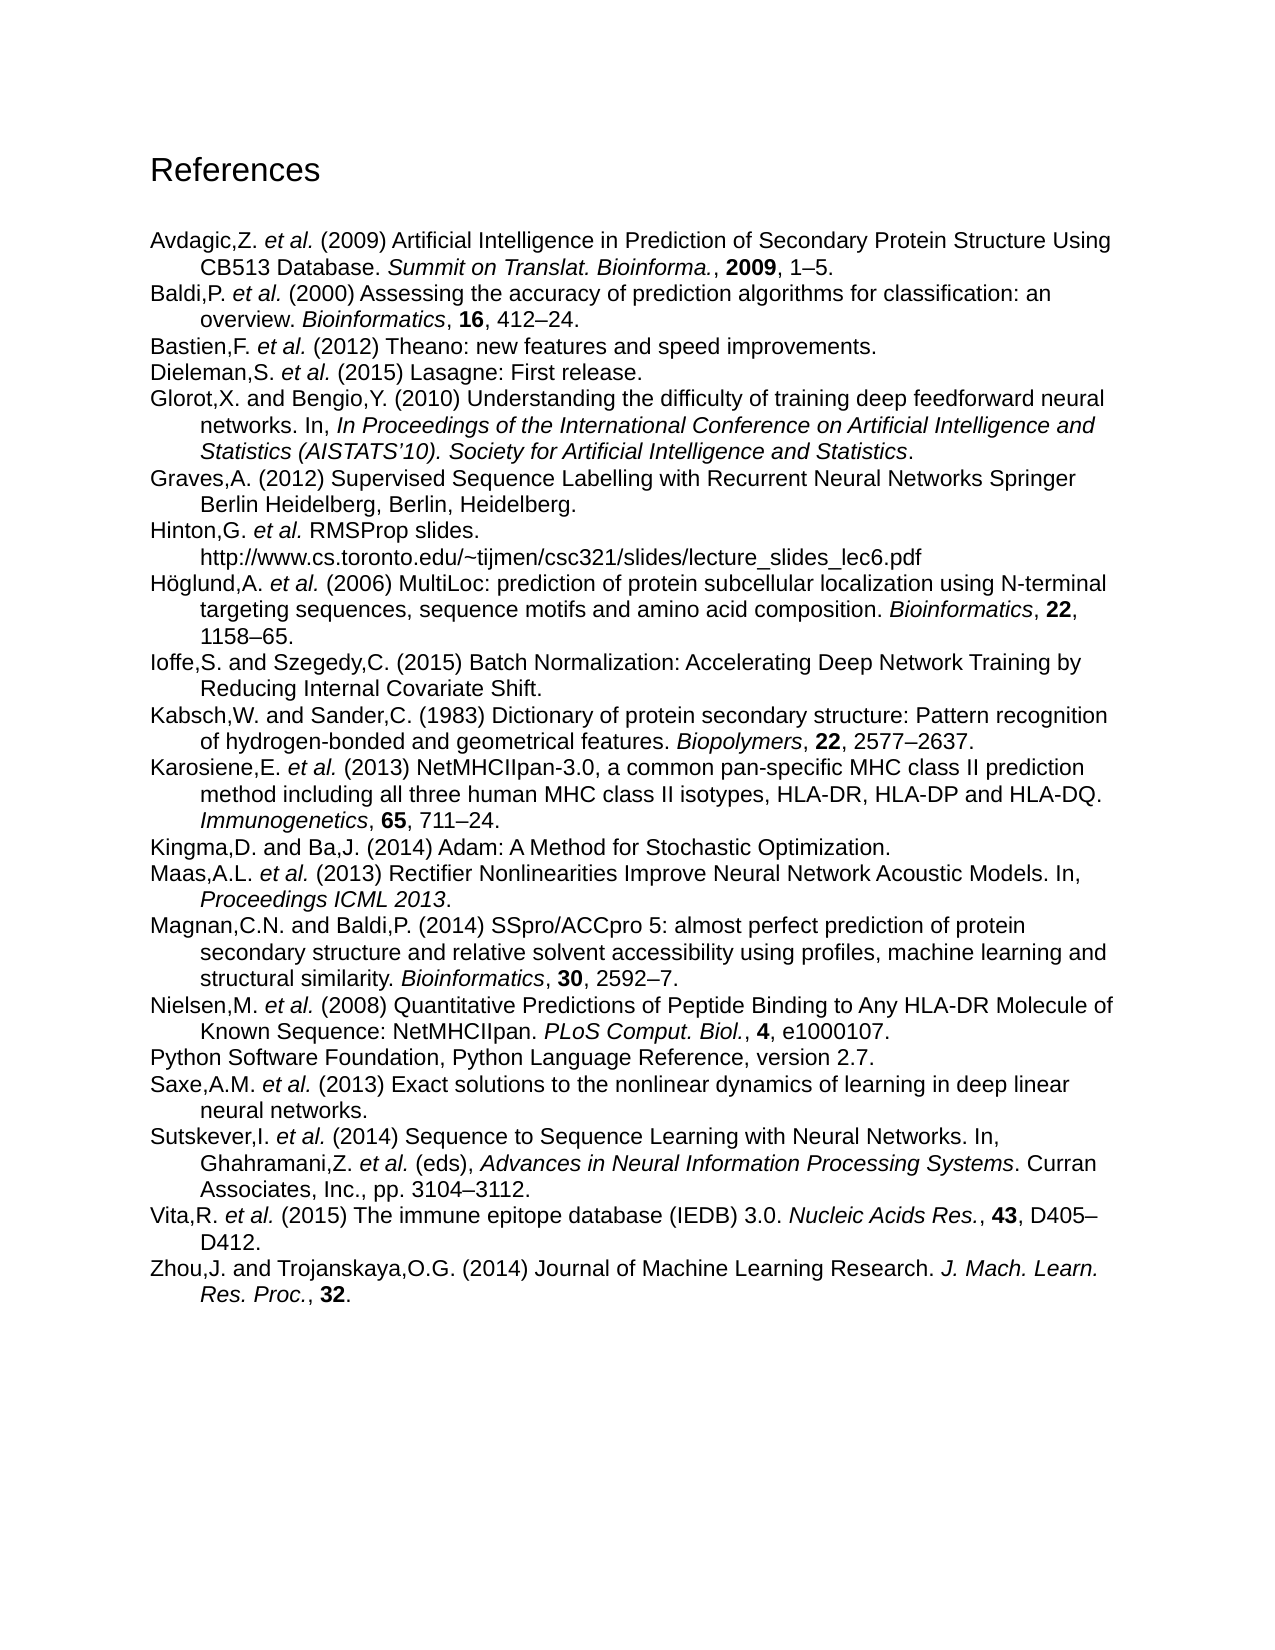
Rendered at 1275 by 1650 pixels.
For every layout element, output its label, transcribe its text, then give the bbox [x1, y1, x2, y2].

text Avdagic,Z. et al. (2009) Artificial Intelligence in Prediction of Secondary Protein Structure Using CB513 Database. Summit on Translat. Bioinforma., 2009, 1–5. [150, 227, 1125, 280]
text Karosiene,E. et al. (2013) NetMHCIIpan-3.0, a common pan-specific MHC class II prediction method including all three human MHC class II isotypes, HLA-DR, HLA-DP and HLA-DQ. Immunogenetics, 65, 711–24. [150, 754, 1125, 833]
text Dieleman,S. et al. (2015) Lasagne: First release. [150, 359, 1125, 385]
text Glorot,X. and Bengio,Y. (2010) Understanding the difficulty of training deep feedforward neural networks. In, In Proceedings of the International Conference on Artificial Intelligence and Statistics (AISTATS’10). Society for Artificial Intelligence and Statistics. [150, 385, 1125, 464]
text Bastien,F. et al. (2012) Theano: new features and speed improvements. [150, 333, 1125, 359]
text Graves,A. (2012) Supervised Sequence Labelling with Recurrent Neural Networks Springer Berlin Heidelberg, Berlin, Heidelberg. [150, 464, 1125, 517]
text Maas,A.L. et al. (2013) Rectifier Nonlinearities Improve Neural Network Acoustic Models. In, Proceedings ICML 2013. [150, 860, 1125, 912]
text Saxe,A.M. et al. (2013) Exact solutions to the nonlinear dynamics of learning in deep linear neural networks. [150, 1071, 1125, 1123]
text Kabsch,W. and Sander,C. (1983) Dictionary of protein secondary structure: Pattern recognition of hydrogen-bonded and geometrical features. Biopolymers, 22, 2577–2637. [150, 702, 1125, 754]
subtitle References [150, 150, 1125, 188]
text Python Software Foundation, Python Language Reference, version 2.7. [150, 1044, 1125, 1071]
text Ioffe,S. and Szegedy,C. (2015) Batch Normalization: Accelerating Deep Network Training by Reducing Internal Covariate Shift. [150, 649, 1125, 702]
text Höglund,A. et al. (2006) MultiLoc: prediction of protein subcellular localization using N-terminal targeting sequences, sequence motifs and amino acid composition. Bioinformatics, 22, 1158–65. [150, 570, 1125, 649]
text Vita,R. et al. (2015) The immune epitope database (IEDB) 3.0. Nucleic Acids Res., 43, D405–D412. [150, 1202, 1125, 1255]
text Magnan,C.N. and Baldi,P. (2014) SSpro/ACCpro 5: almost perfect prediction of protein secondary structure and relative solvent accessibility using profiles, machine learning and structural similarity. Bioinformatics, 30, 2592–7. [150, 912, 1125, 992]
text Zhou,J. and Trojanskaya,O.G. (2014) Journal of Machine Learning Research. J. Mach. Learn. Res. Proc., 32. [150, 1255, 1125, 1308]
text Sutskever,I. et al. (2014) Sequence to Sequence Learning with Neural Networks. In, Ghahramani,Z. et al. (eds), Advances in Neural Information Processing Systems. Curran Associates, Inc., pp. 3104–3112. [150, 1123, 1125, 1202]
text Kingma,D. and Ba,J. (2014) Adam: A Method for Stochastic Optimization. [150, 833, 1125, 860]
text Hinton,G. et al. RMSProp slides. http://www.cs.toronto.edu/~tijmen/csc321/slides/lecture_slides_lec6.pdf [150, 517, 1125, 570]
text Nielsen,M. et al. (2008) Quantitative Predictions of Peptide Binding to Any HLA-DR Molecule of Known Sequence: NetMHCIIpan. PLoS Comput. Biol., 4, e1000107. [150, 992, 1125, 1044]
text Baldi,P. et al. (2000) Assessing the accuracy of prediction algorithms for classification: an overview. Bioinformatics, 16, 412–24. [150, 280, 1125, 333]
